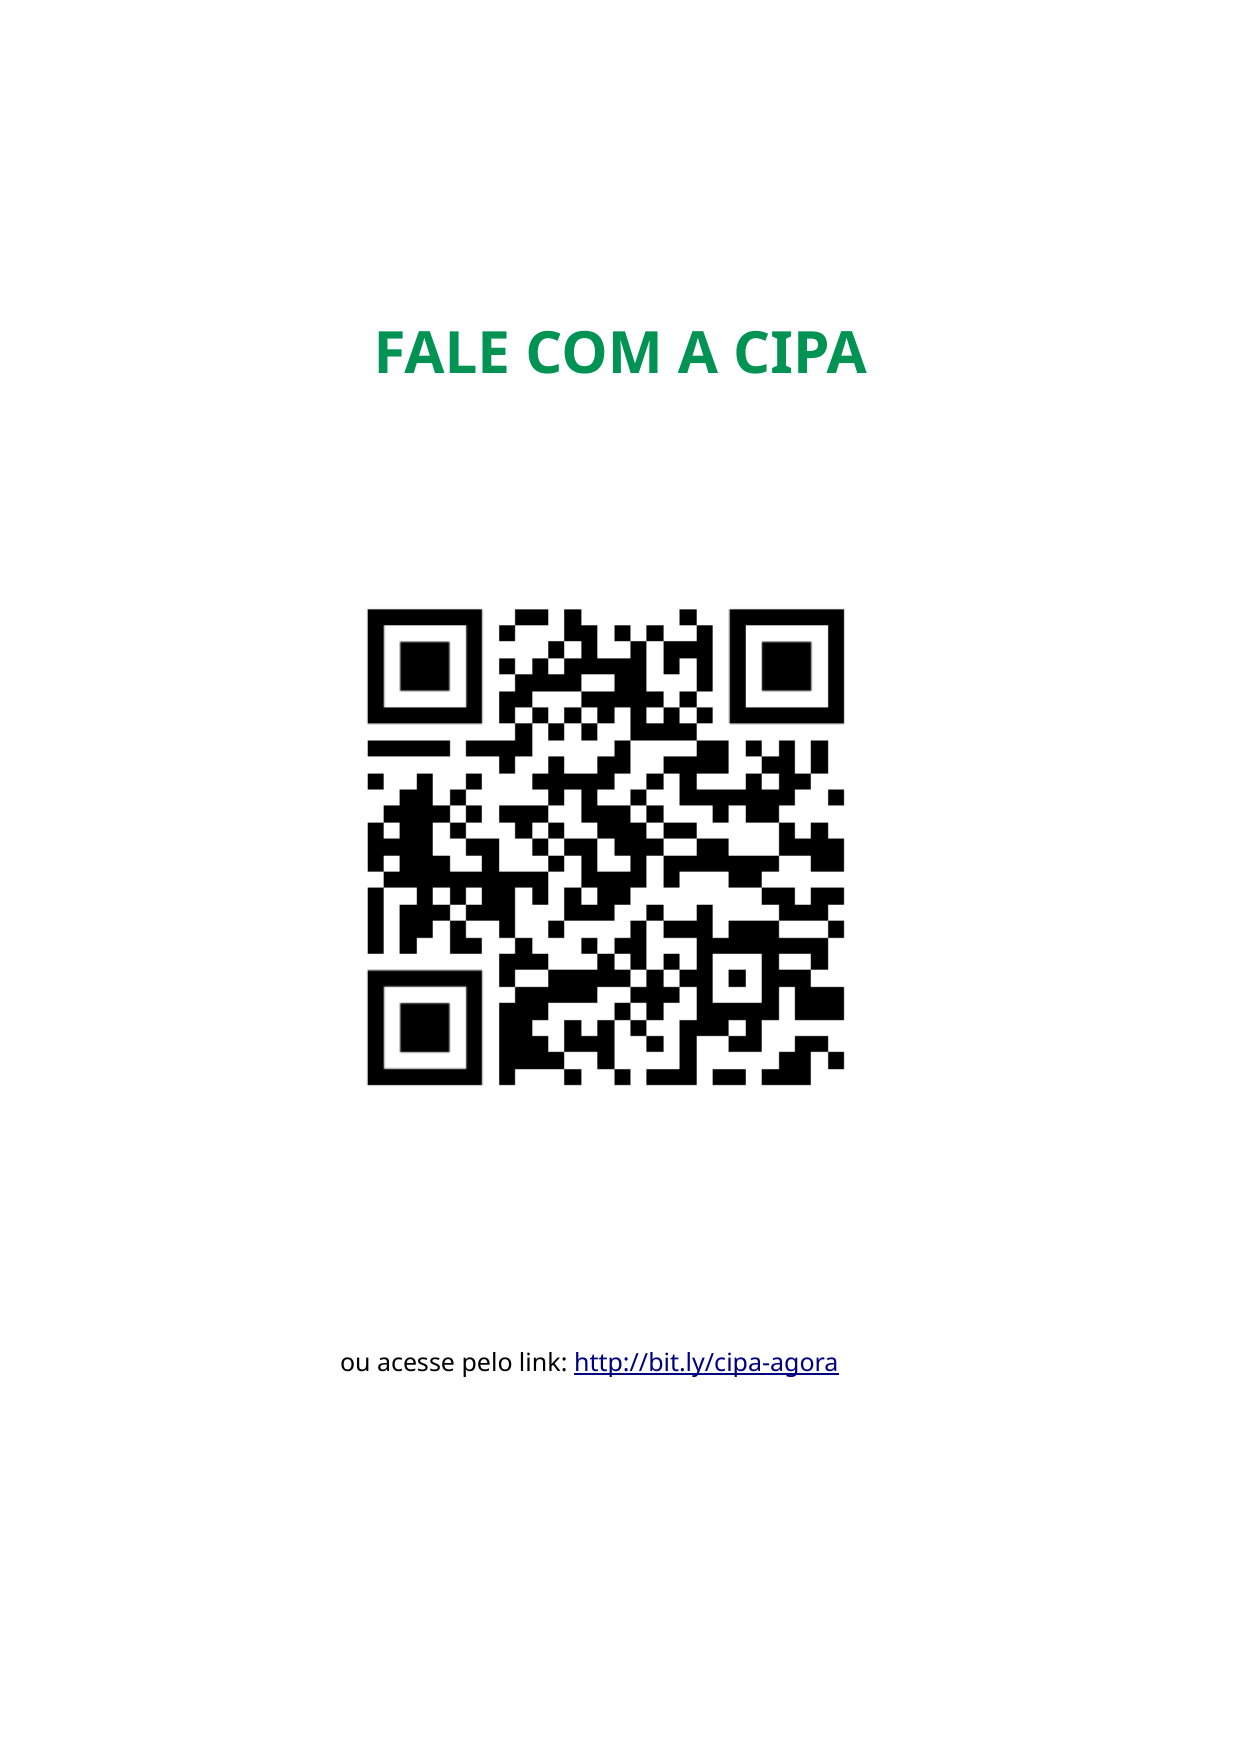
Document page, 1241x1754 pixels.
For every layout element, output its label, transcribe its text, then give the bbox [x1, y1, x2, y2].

text FALE COM A CIPA [118, 311, 1122, 391]
picture [296, 526, 945, 1170]
text ou acesse pelo link: http://bit.ly/cipa-agora [118, 1344, 1122, 1378]
